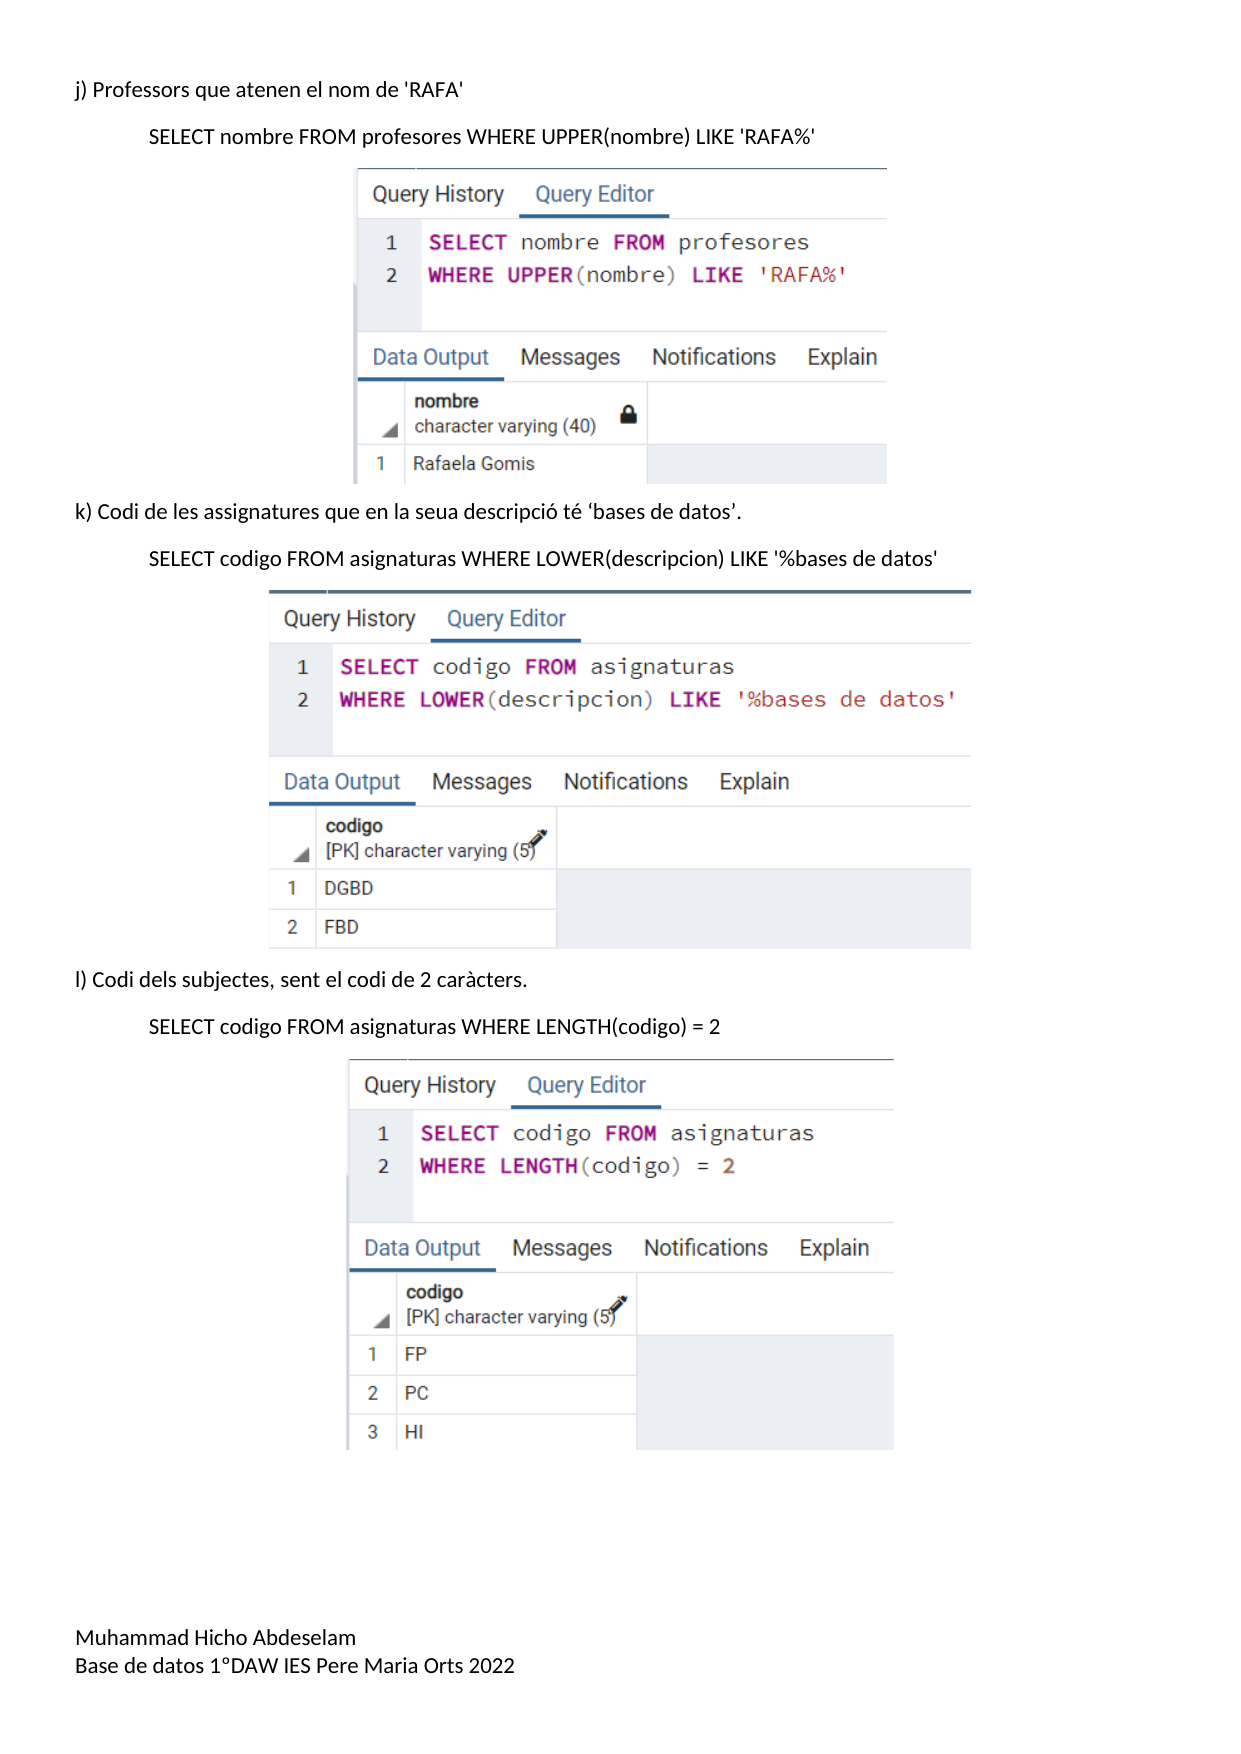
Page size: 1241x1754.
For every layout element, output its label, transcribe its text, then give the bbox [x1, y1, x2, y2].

picture [353, 168, 887, 484]
text SELECT nombre FROM profesores WHERE UPPER(nombre) LIKE 'RAFA%' [75, 122, 1165, 150]
text l) Codi dels subjectes, sent el codi de 2 caràcters. [75, 966, 1165, 994]
text k) Codi de les assignatures que en la seua descripció té ‘bases de datos’. [75, 497, 1165, 525]
picture [346, 1059, 894, 1450]
text j) Professors que atenen el nom de 'RAFA' [75, 75, 1165, 103]
text SELECT codigo FROM asignaturas WHERE LOWER(descripcion) LIKE '%bases de datos' [75, 544, 1165, 572]
text SELECT codigo FROM asignaturas WHERE LENGTH(codigo) = 2 [75, 1012, 1165, 1041]
picture [268, 590, 972, 949]
